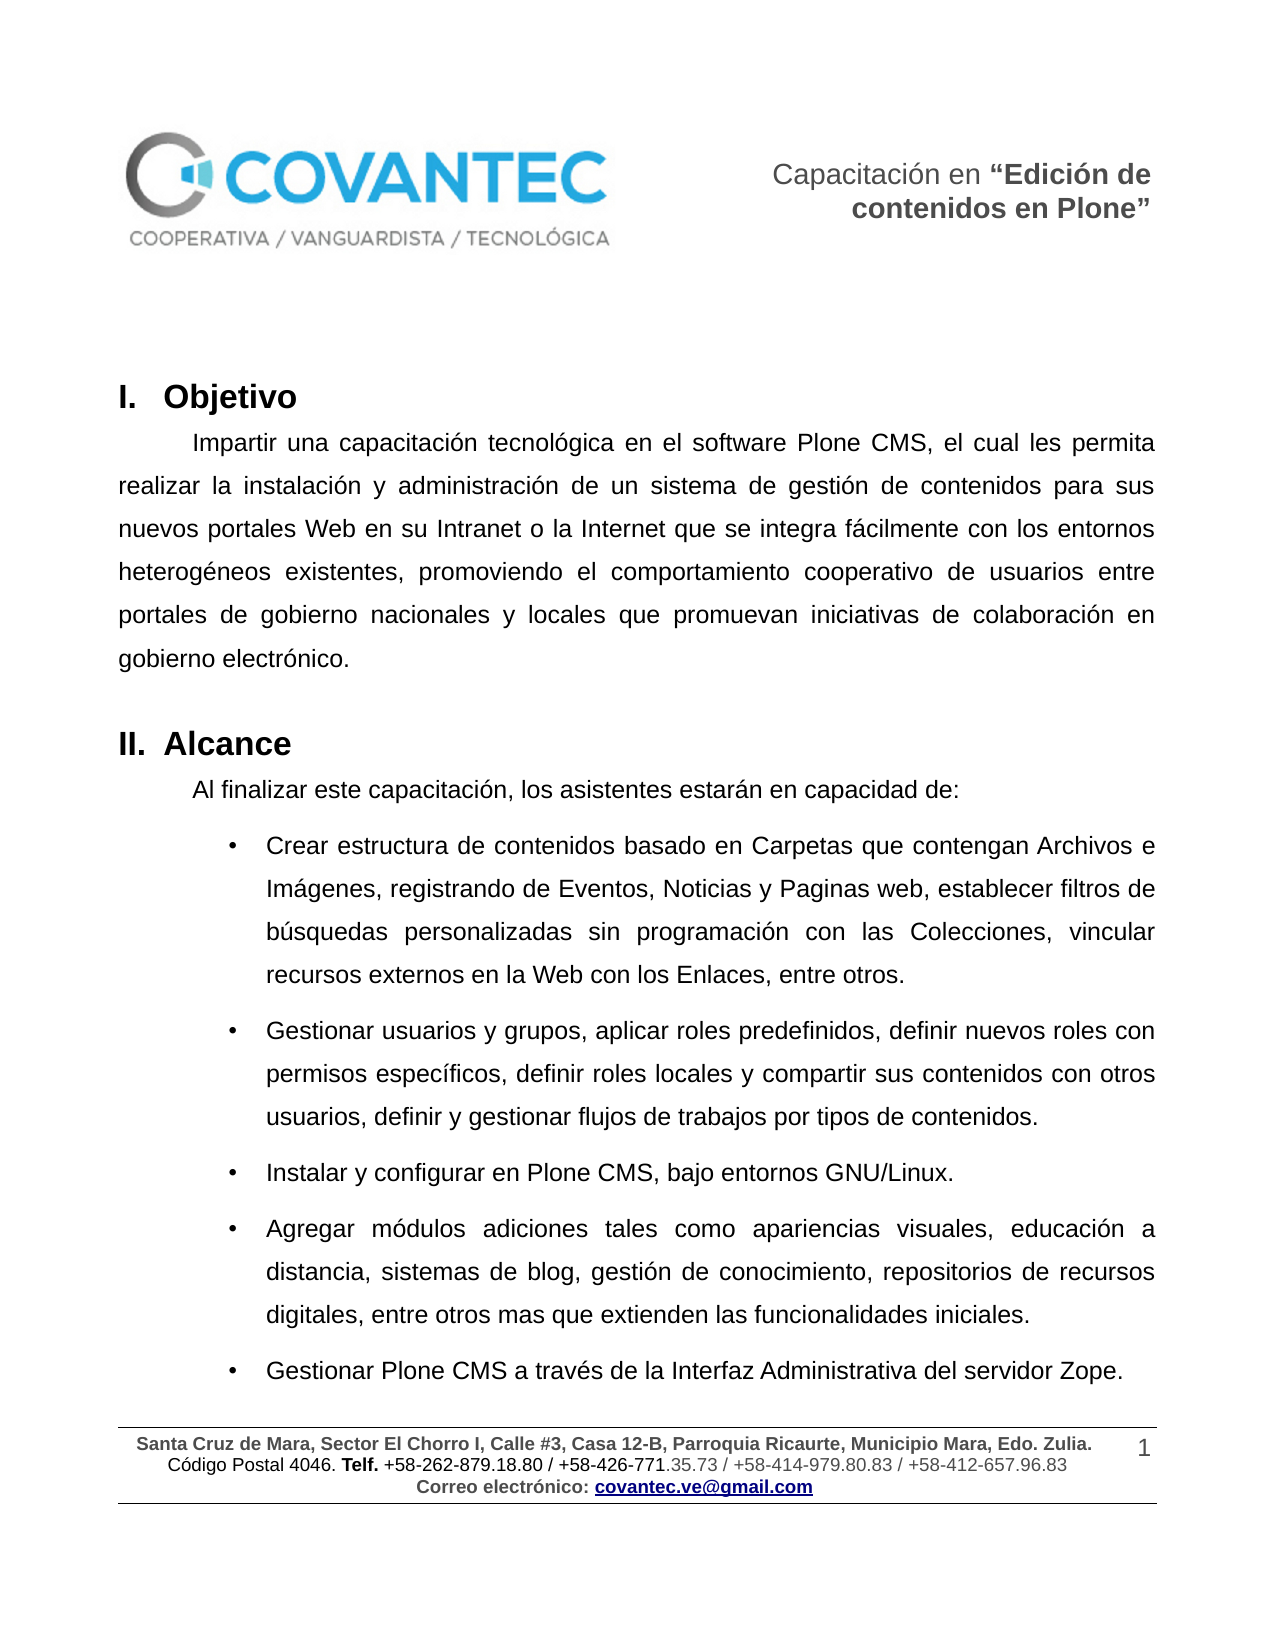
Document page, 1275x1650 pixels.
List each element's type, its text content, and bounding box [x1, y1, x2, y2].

list Instalar y configurar en Plone CMS, bajo entornos GNU/Linux. [228, 1158, 1157, 1187]
list Agregar módulos adiciones tales como apariencias visuales, educación a distancia, sistemas de blog, gestión de conocimiento, repositorios de recursos digitales, entre otros mas que extienden las funcionalidades iniciales. [228, 1214, 1157, 1329]
subtitle Alcance [118, 724, 1157, 763]
list Gestionar usuarios y grupos, aplicar roles predefinidos, definir nuevos roles con permisos específicos, definir roles locales y compartir sus contenidos con otros usuarios, definir y gestionar flujos de trabajos por tipos de contenidos. [228, 1016, 1157, 1131]
text Impartir una capacitación tecnológica en el software Plone CMS, el cual les permita realizar la instalación y administración de un sistema de gestión de contenidos para sus nuevos portales Web en su Intranet o la Internet que se integra fácilmente con los entornos heterogéneos existentes, promoviendo el comportamiento cooperativo de usuarios entre portales de gobierno nacionales y locales que promuevan iniciativas de colaboración en gobierno electrónico. [118, 428, 1157, 672]
list Crear estructura de contenidos basado en Carpetas que contengan Archivos e Imágenes, registrando de Eventos, Noticias y Paginas web, establecer filtros de búsquedas personalizadas sin programación con las Colecciones, vincular recursos externos en la Web con los Enlaces, entre otros. [228, 831, 1157, 989]
list Gestionar Plone CMS a través de la Interfaz Administrativa del servidor Zope. [228, 1356, 1157, 1384]
picture [118, 123, 616, 255]
text Al finalizar este capacitación, los asistentes estarán en capacidad de: [118, 775, 1157, 804]
subtitle Objetivo [118, 377, 1157, 415]
